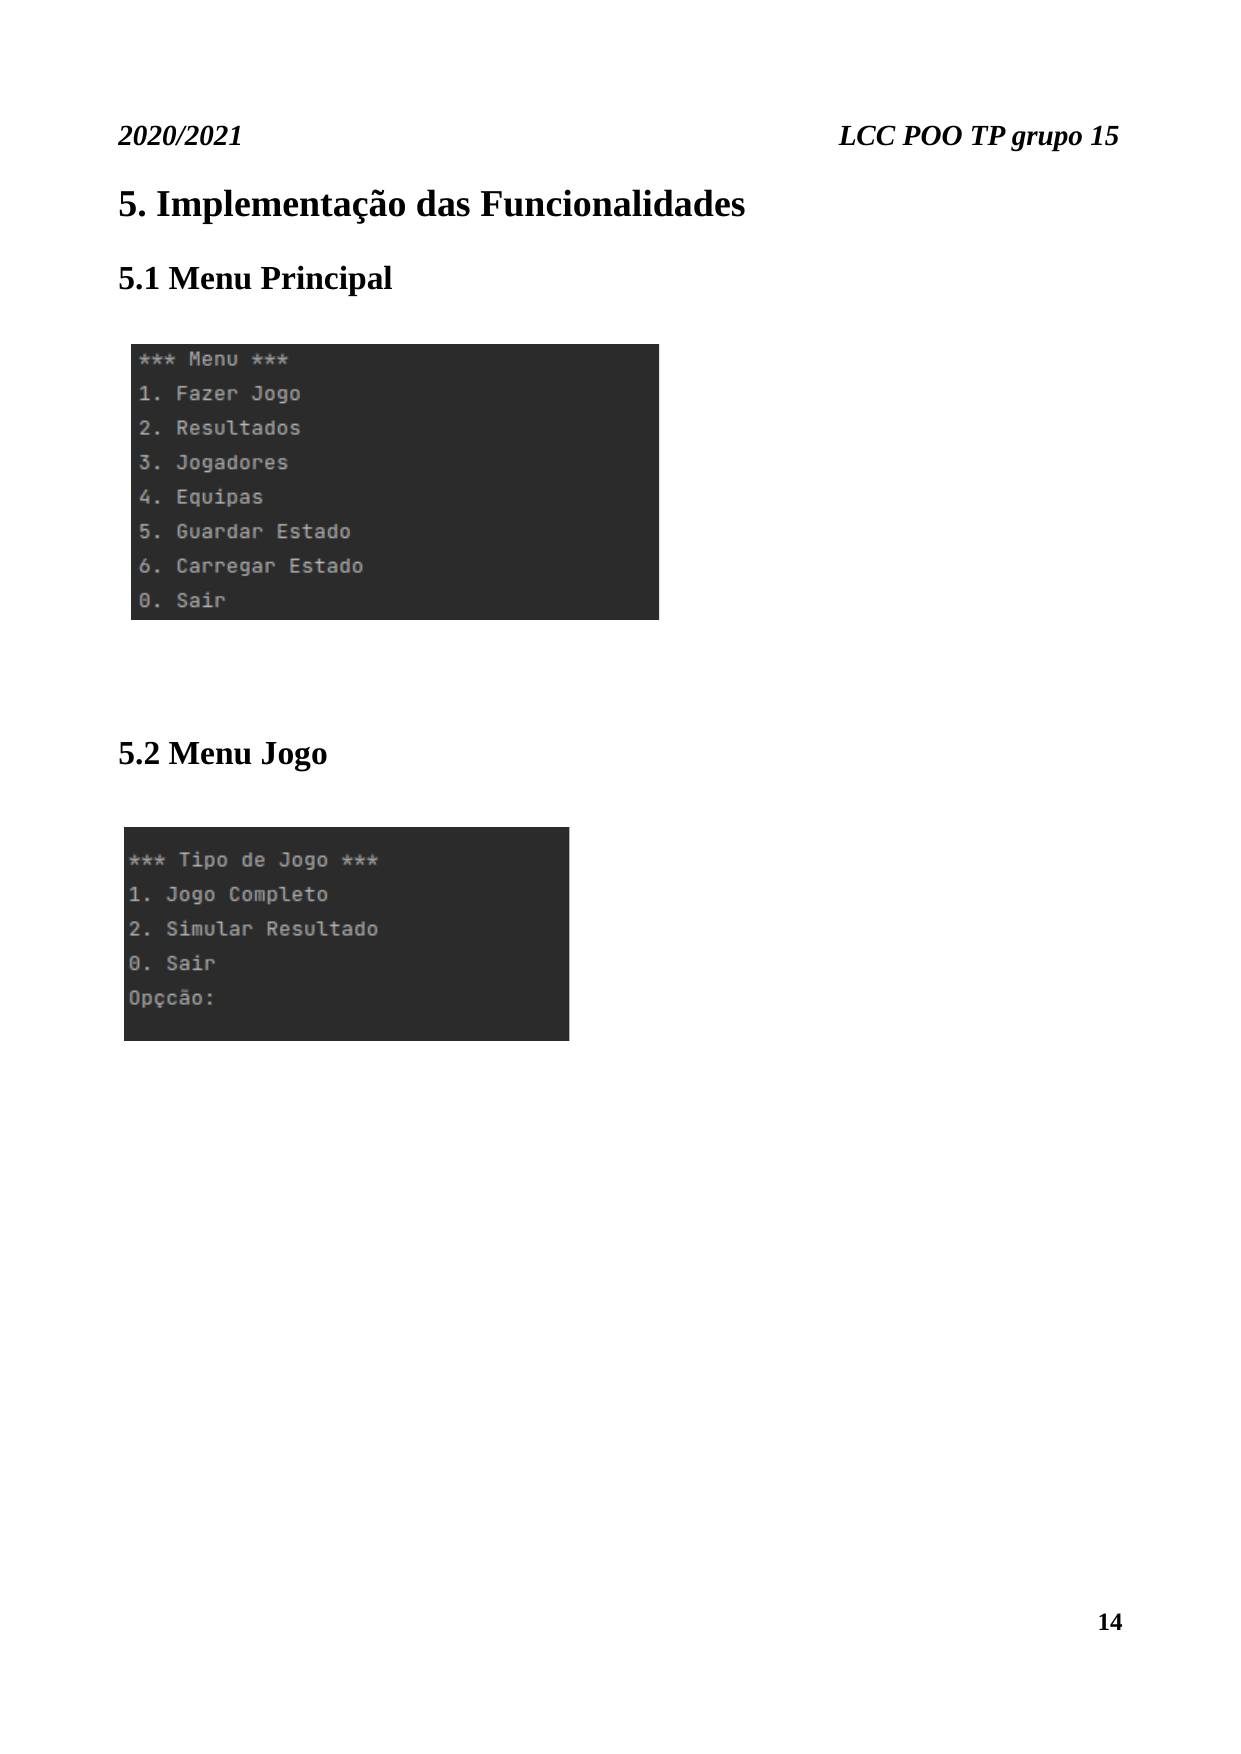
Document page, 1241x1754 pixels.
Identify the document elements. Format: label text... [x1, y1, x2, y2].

subtitle 5.1 Menu Principal [118, 258, 1122, 297]
picture [131, 344, 660, 620]
subtitle 5. Implementação das Funcionalidades [118, 181, 1122, 225]
subtitle 5.2 Menu Jogo [118, 733, 1122, 772]
picture [124, 827, 570, 1041]
